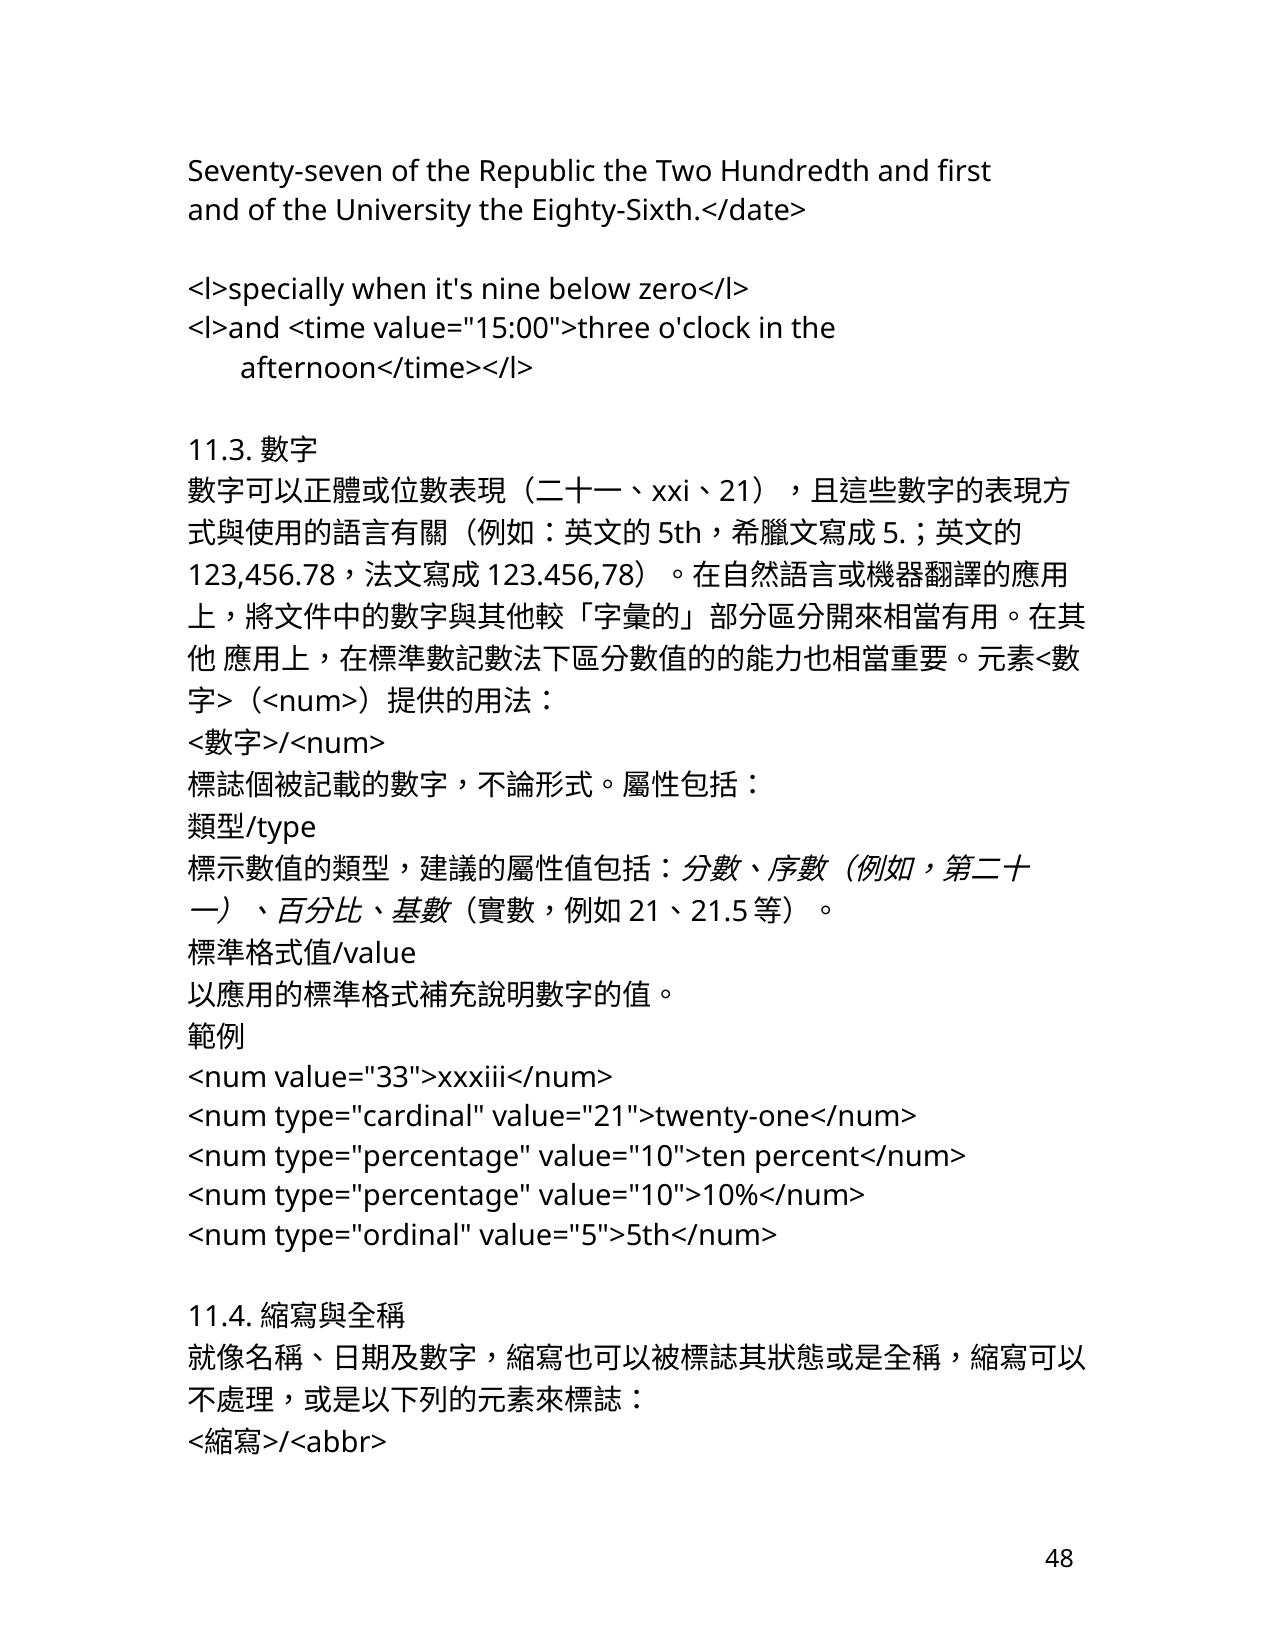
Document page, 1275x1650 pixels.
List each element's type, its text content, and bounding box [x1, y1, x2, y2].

text 範例 [187, 1014, 1087, 1056]
text <num type="percentage" value="10">10%</num> [187, 1174, 1087, 1214]
text <l>specially when it's nine below zero</l> [187, 268, 1087, 308]
text 標示數值的類型，建議的屬性值包括：分數、序數（例如，第二十一）、百分比、基數（實數，例如21、21.5等）。 [187, 846, 1087, 930]
text <num value="33">xxxiii</num> [187, 1056, 1087, 1096]
text 標誌個被記載的數字，不論形式。屬性包括： [187, 762, 1087, 804]
text <num type="ordinal" value="5">5th</num> [187, 1214, 1087, 1253]
text 以應用的標準格式補充說明數字的值。 [187, 972, 1087, 1014]
text 數字可以正體或位數表現（二十一、xxi、21），且這些數字的表現方式與使用的語言有關（例如：英文的5th，希臘文寫成5.；英文的 123,456.78，法文寫成123.456,78）。在自然語言或機器翻譯的應用上，將文件中的數字與其他較「字彙的」部分區分開來相當有用。在其他 應用上，在標準數記數法下區分數值的的能力也相當重要。元素<數字>（<num>）提供的用法： [187, 468, 1087, 720]
text 標準格式值/value [187, 930, 1087, 972]
text Seventy-seven of the Republic the Two Hundredth and first [187, 150, 1087, 189]
text <l>and <time value="15:00">three o'clock in the [187, 308, 1087, 347]
text <縮寫>/<abbr> [187, 1419, 1087, 1461]
text 類型/type [187, 804, 1087, 846]
text afternoon</time></l> [187, 347, 1087, 387]
text <num type="cardinal" value="21">twenty-one</num> [187, 1096, 1087, 1135]
text 11.4. 縮寫與全稱 [187, 1293, 1087, 1335]
text 就像名稱、日期及數字，縮寫也可以被標誌其狀態或是全稱，縮寫可以不處理，或是以下列的元素來標誌： [187, 1335, 1087, 1419]
text and of the University the Eighty-Sixth.</date> [187, 189, 1087, 229]
text 11.3. 數字 [187, 426, 1087, 468]
text <數字>/<num> [187, 720, 1087, 762]
text <num type="percentage" value="10">ten percent</num> [187, 1135, 1087, 1174]
